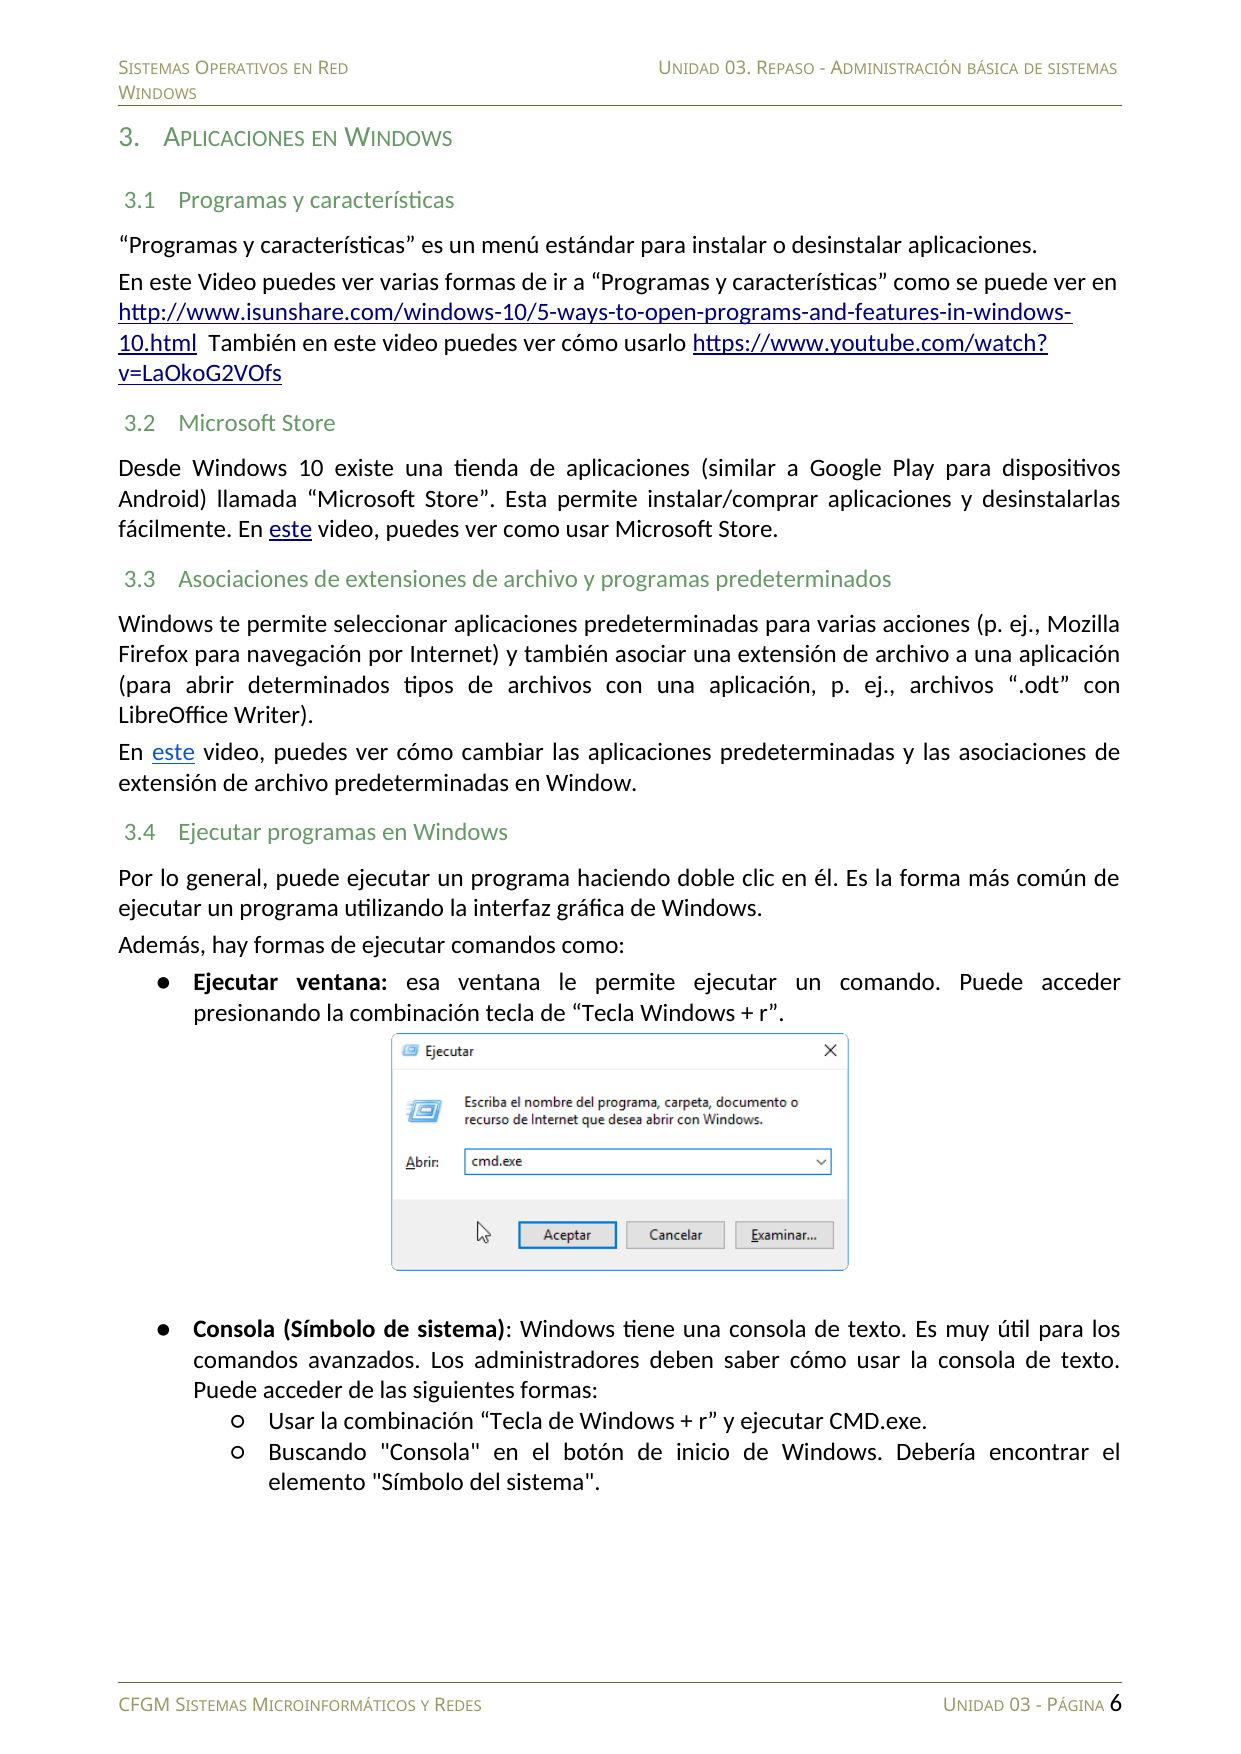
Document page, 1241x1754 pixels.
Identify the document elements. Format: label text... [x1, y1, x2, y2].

list Ejecutar ventana: esa ventana le permite ejecutar un comando. Puede acceder presionando la combinación tecla de “Tecla Windows + r”. [156, 966, 1122, 1027]
text Desde Windows 10 existe una tienda de aplicaciones (similar a Google Play para dispositivos Android) llamada “Microsoft Store”. Esta permite instalar/comprar aplicaciones y desinstalarlas fácilmente. En este video, puedes ver como usar Microsoft Store. [118, 452, 1122, 544]
list Usar la combinación “Tecla de Windows + r” y ejecutar CMD.exe. [231, 1405, 1122, 1436]
text Por lo general, puede ejecutar un programa haciendo doble clic en él. Es la forma más común de ejecutar un programa utilizando la interfaz gráfica de Windows. [118, 862, 1122, 923]
text En este video, puedes ver cómo cambiar las aplicaciones predeterminadas y las asociaciones de extensión de archivo predeterminadas en Window. [118, 737, 1122, 798]
subtitle Ejecutar programas en Windows [118, 816, 1122, 847]
text “Programas y características” es un menú estándar para instalar o desinstalar aplicaciones. [118, 229, 1122, 259]
subtitle Microsoft Store [118, 407, 1122, 437]
text Además, hay formas de ejecutar comandos como: [118, 929, 1122, 960]
text Windows te permite seleccionar aplicaciones predeterminadas para varias acciones (p. ej., Mozilla Firefox para navegación por Internet) y también asociar una extensión de archivo a una aplicación (para abrir determinados tipos de archivos con una aplicación, p. ej., archivos “.odt” con LibreOffice Writer). [118, 608, 1122, 730]
subtitle Asociaciones de extensiones de archivo y programas predeterminados [118, 563, 1122, 593]
picture [391, 1033, 849, 1271]
subtitle Aplicaciones en Windows [118, 118, 1122, 154]
list Consola (Símbolo de sistema): Windows tiene una consola de texto. Es muy útil para los comandos avanzados. Los administradores deben saber cómo usar la consola de texto. Puede acceder de las siguientes formas: [156, 1313, 1122, 1405]
subtitle Programas y características [118, 184, 1122, 214]
list Buscando "Consola" en el botón de inicio de Windows. Debería encontrar el elemento "Símbolo del sistema". [231, 1436, 1122, 1497]
text En este Video puedes ver varias formas de ir a “Programas y características” como se puede ver en http://www.isunshare.com/windows-10/5-ways-to-open-programs-and-features-in-windows-10.html También en este video puedes ver cómo usarlo https://www.youtube.com/watch?v=LaOkoG2VOfs [118, 266, 1122, 388]
